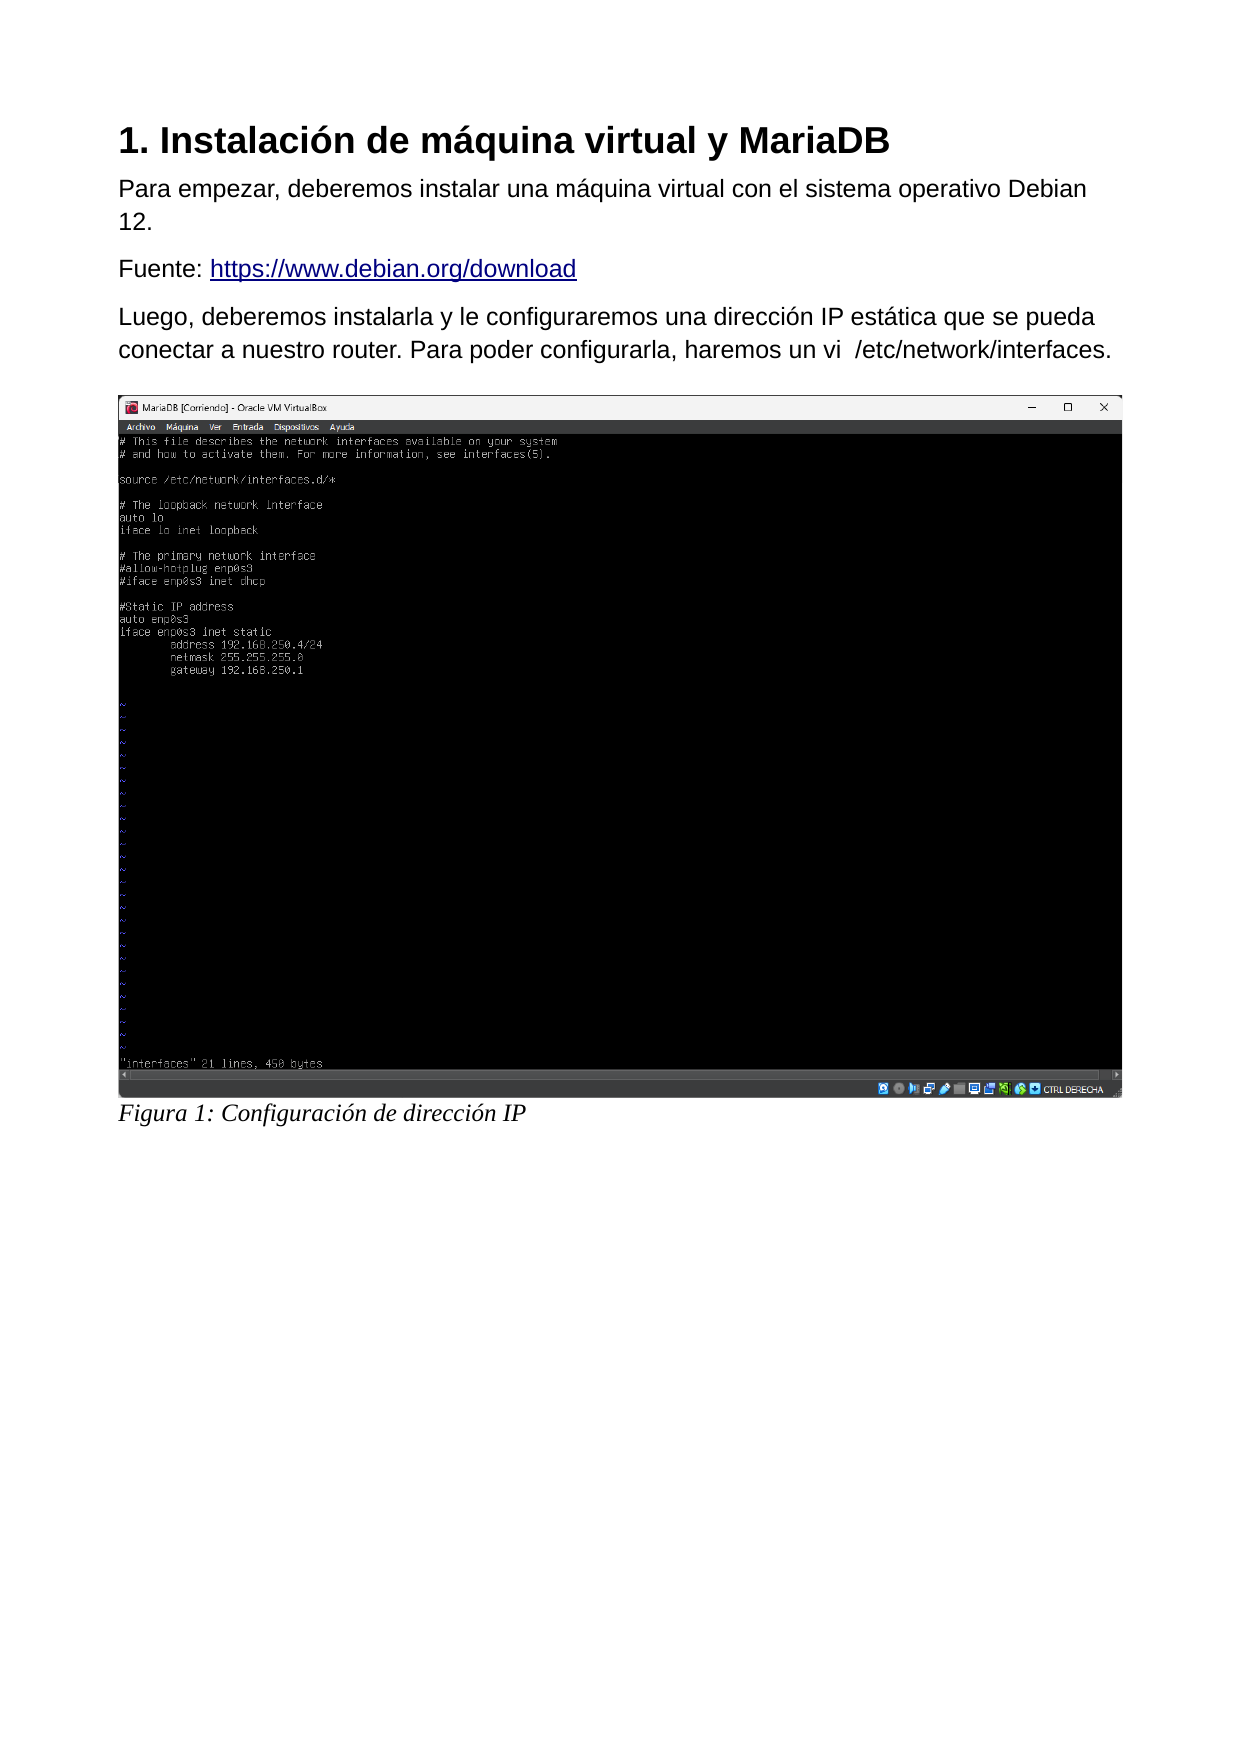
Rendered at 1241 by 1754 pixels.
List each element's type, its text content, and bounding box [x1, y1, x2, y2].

picture [118, 395, 1123, 1098]
text Luego, deberemos instalarla y le configuraremos una dirección IP estática que se pueda conectar a nuestro router. Para poder configurarla, haremos un vi /etc/network/interfaces. [118, 302, 1122, 364]
text Fuente: https://www.debian.org/download [118, 254, 1122, 283]
text Figura 1: Configuración de dirección IP [118, 1098, 1122, 1126]
text Para empezar, deberemos instalar una máquina virtual con el sistema operativo Debian 12. [118, 174, 1122, 236]
subtitle 1. Instalación de máquina virtual y MariaDB [118, 118, 1122, 161]
